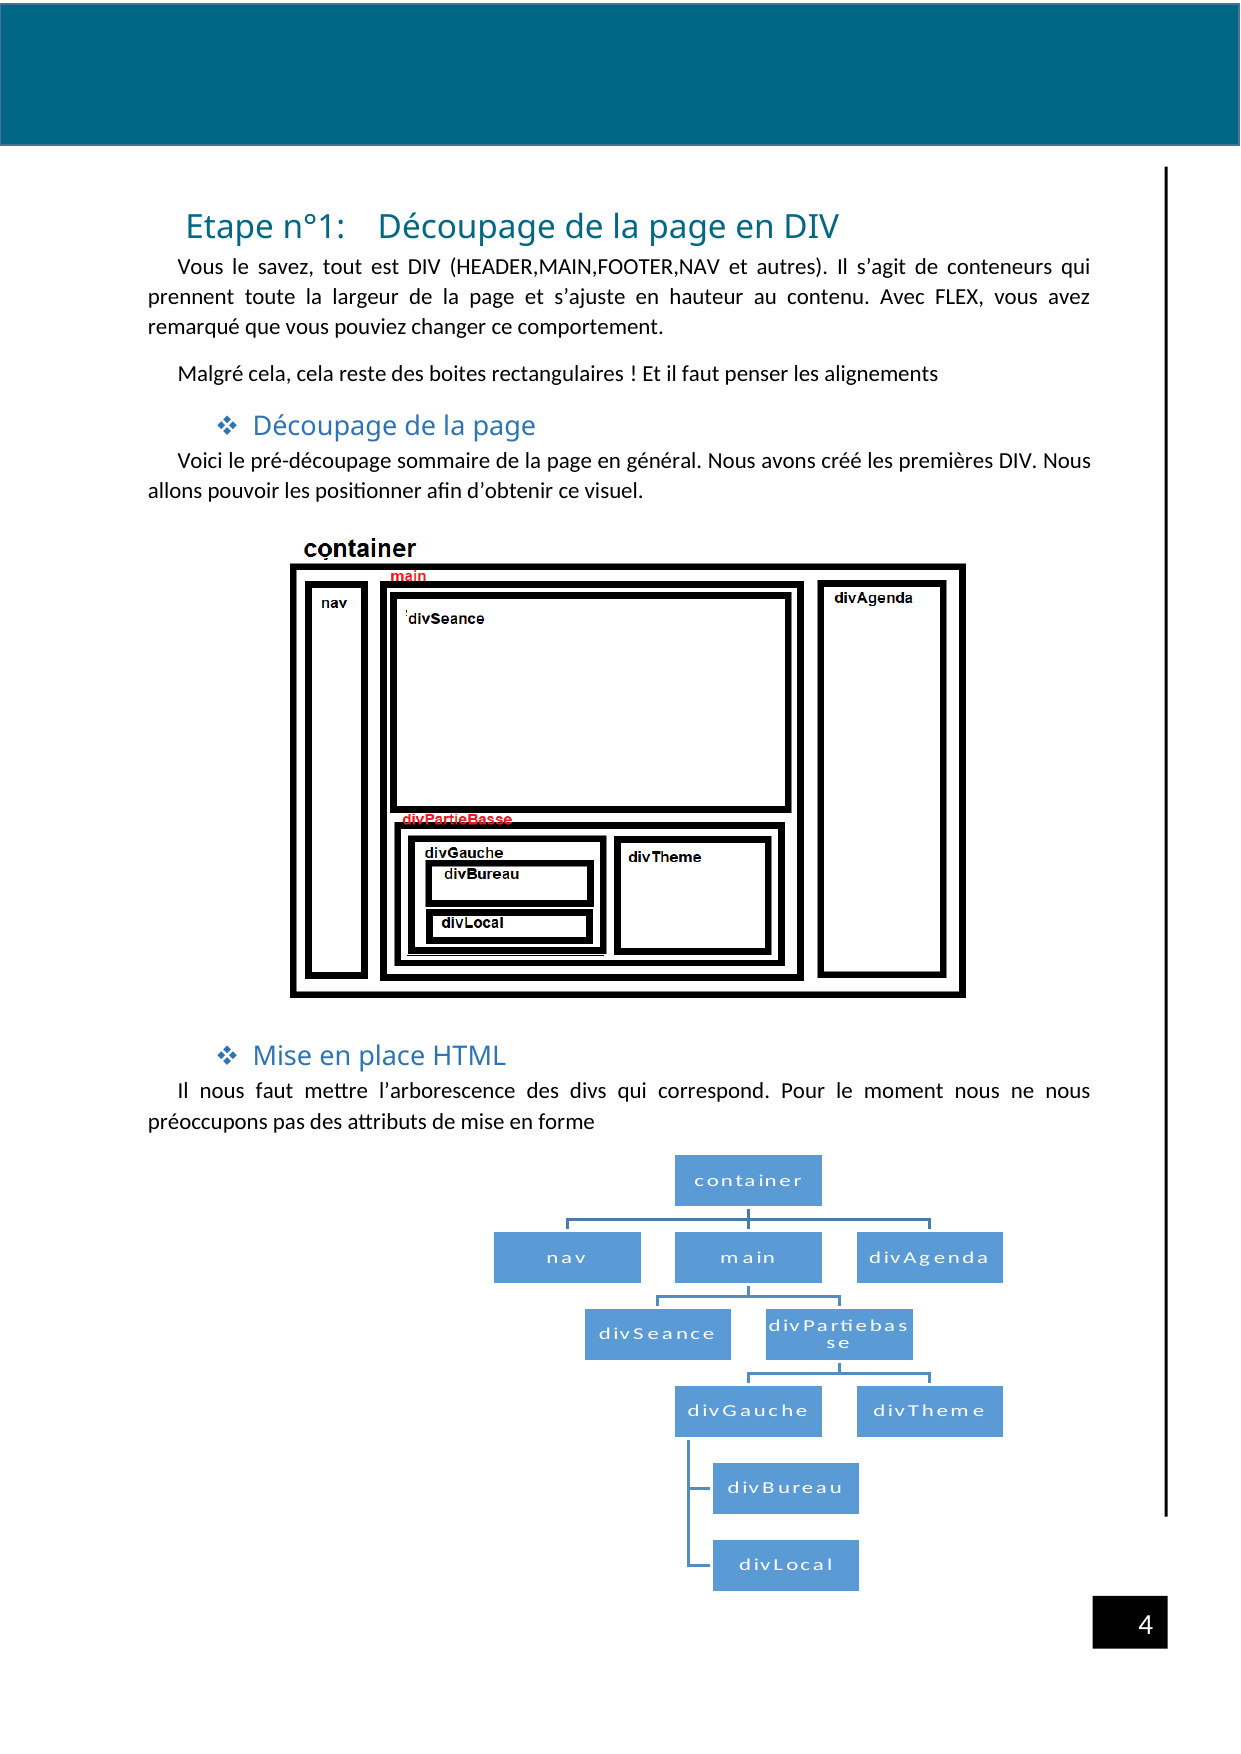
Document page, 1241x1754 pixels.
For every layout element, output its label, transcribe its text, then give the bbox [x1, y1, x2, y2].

text Vous le savez, tout est DIV (HEADER,MAIN,FOOTER,NAV et autres). Il s’agit de conteneurs qui prennent toute la largeur de la page et s’ajuste en hauteur au contenu. Avec FLEX, vous avez remarqué que vous pouviez changer ce comportement. [148, 252, 1093, 340]
picture [271, 522, 998, 1018]
text Malgré cela, cela reste des boites rectangulaires ! Et il faut penser les alignements [148, 359, 1093, 387]
subtitle Découpage de la page [215, 406, 1093, 443]
subtitle Découpage de la page en DIV [185, 203, 1093, 248]
text Voici le pré-découpage sommaire de la page en général. Nous avons créé les premières DIV. Nous allons pouvoir les positionner afin d’obtenir ce visuel. [148, 446, 1093, 504]
text Il nous faut mettre l’arborescence des divs qui correspond. Pour le moment nous ne nous préoccupons pas des attributs de mise en forme [148, 1077, 1093, 1135]
subtitle Mise en place HTML [215, 1037, 1093, 1074]
